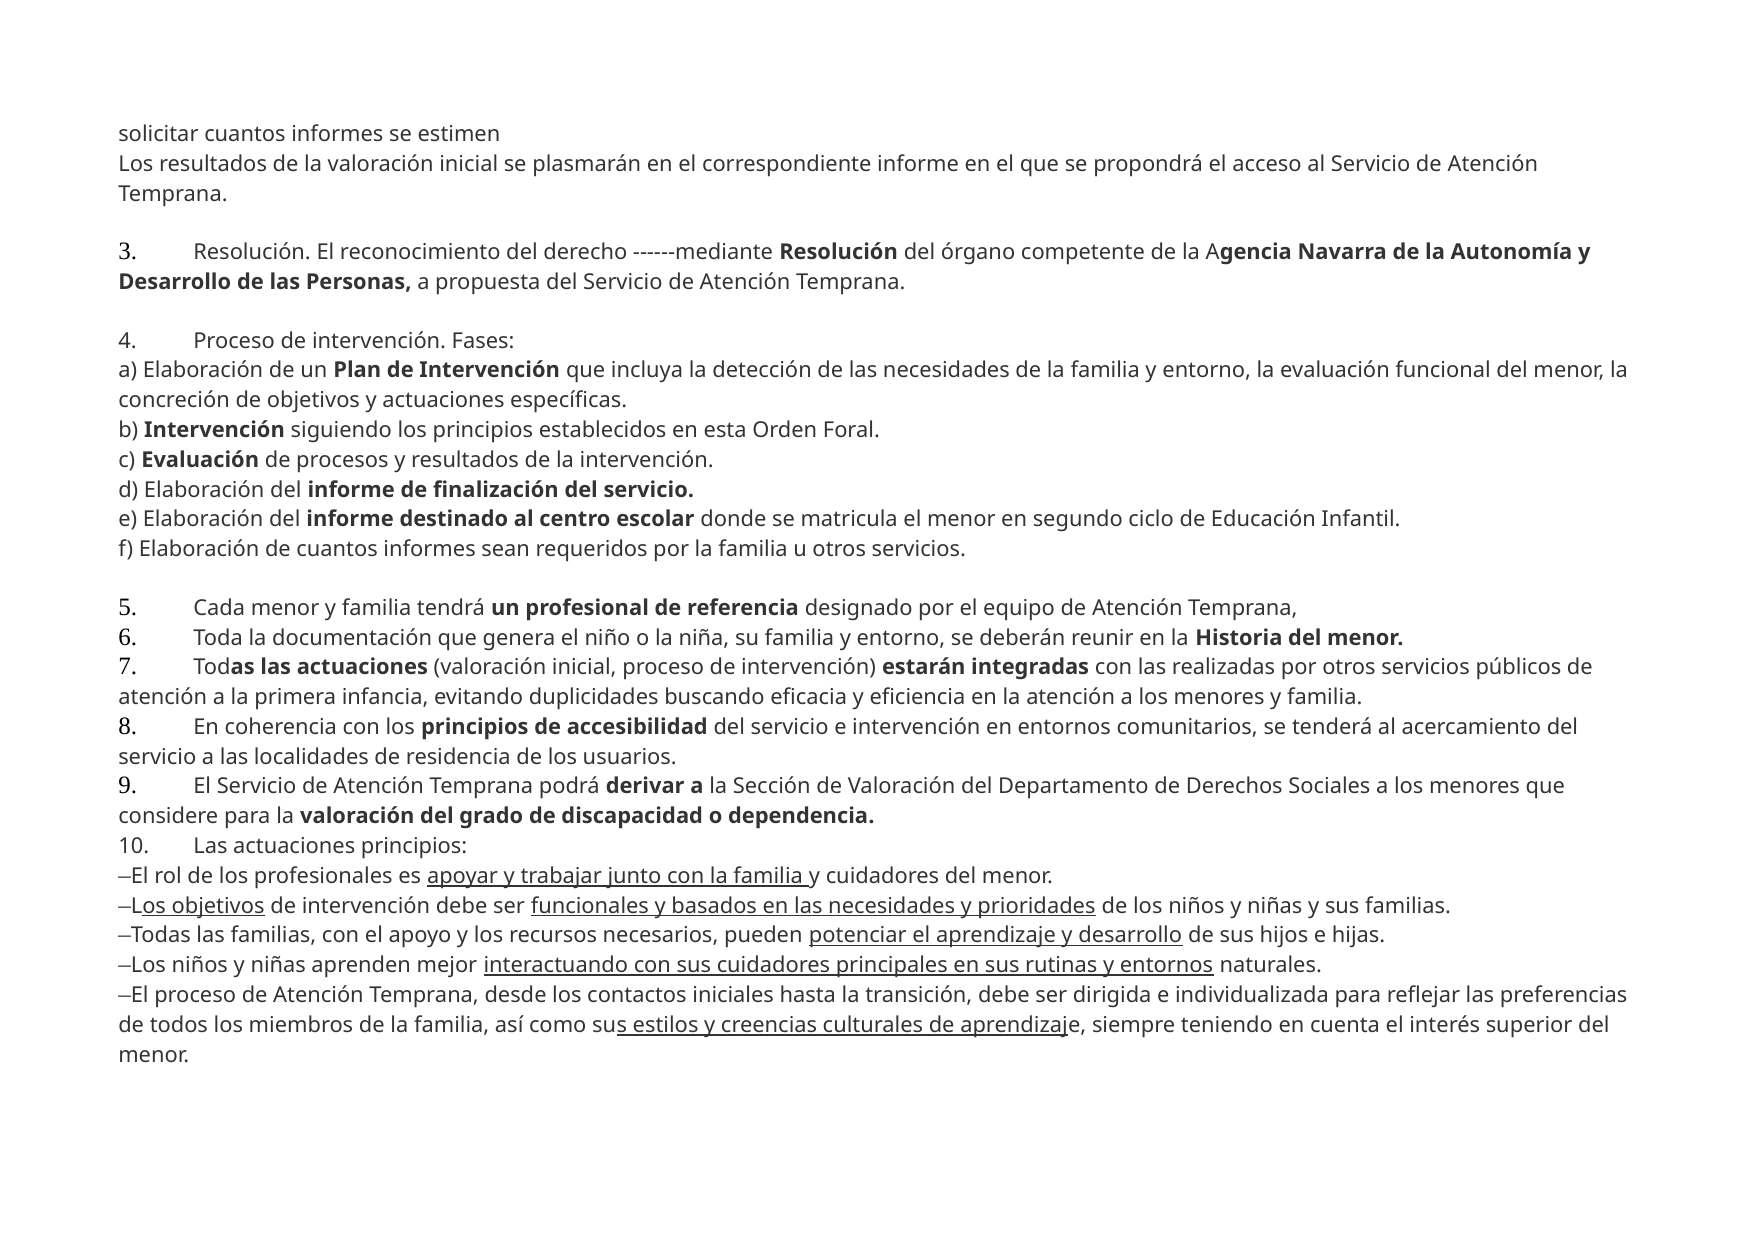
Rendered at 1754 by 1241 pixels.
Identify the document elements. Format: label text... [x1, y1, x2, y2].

text b) Intervención siguiendo los principios establecidos en esta Orden Foral. [118, 414, 1636, 444]
list Toda la documentación que genera el niño o la niña, su familia y entorno, se deberán reunir en la Historia del menor. [118, 621, 1636, 651]
list Todas las actuaciones (valoración inicial, proceso de intervención) estarán integradas con las realizadas por otros servicios públicos de atención a la primera infancia, evitando duplicidades buscando eficacia y eficiencia en la atención a los menores y familia. [118, 651, 1636, 711]
text –El rol de los profesionales es apoyar y trabajar junto con la familia y cuidadores del menor. [118, 860, 1636, 889]
text Los resultados de la valoración inicial se plasmarán en el correspondiente informe en el que se propondrá el acceso al Servicio de Atención Temprana. [118, 148, 1636, 207]
list En coherencia con los principios de accesibilidad del servicio e intervención en entornos comunitarios, se tenderá al acercamiento del servicio a las localidades de residencia de los usuarios. [118, 711, 1636, 770]
list El Servicio de Atención Temprana podrá derivar a la Sección de Valoración del Departamento de Derechos Sociales a los menores que considere para la valoración del grado de discapacidad o dependencia. [118, 770, 1636, 830]
text –Todas las familias, con el apoyo y los recursos necesarios, pueden potenciar el aprendizaje y desarrollo de sus hijos e hijas. [118, 919, 1636, 949]
list Las actuaciones principios: [118, 830, 1636, 860]
text –El proceso de Atención Temprana, desde los contactos iniciales hasta la transición, debe ser dirigida e individualizada para reflejar las preferencias de todos los miembros de la familia, así como sus estilos y creencias culturales de aprendizaje, siempre teniendo en cuenta el interés superior del menor. [118, 979, 1636, 1068]
list a) Elaboración de un Plan de Intervención que incluya la detección de las necesidades de la familia y entorno, la evaluación funcional del menor, la concreción de objetivos y actuaciones específicas. [118, 354, 1636, 414]
list Proceso de intervención. Fases: [118, 324, 1636, 354]
list Cada menor y familia tendrá un profesional de referencia designado por el equipo de Atención Temprana, [118, 592, 1636, 621]
text c) Evaluación de procesos y resultados de la intervención. [118, 444, 1636, 473]
text f) Elaboración de cuantos informes sean requeridos por la familia u otros servicios. [118, 533, 1636, 563]
text –Los niños y niñas aprenden mejor interactuando con sus cuidadores principales en sus rutinas y entornos naturales. [118, 949, 1636, 979]
text e) Elaboración del informe destinado al centro escolar donde se matricula el menor en segundo ciclo de Educación Infantil. [118, 503, 1636, 533]
text d) Elaboración del informe de finalización del servicio. [118, 473, 1636, 503]
list Resolución. El reconocimiento del derecho ------mediante Resolución del órgano competente de la Agencia Navarra de la Autonomía y Desarrollo de las Personas, a propuesta del Servicio de Atención Temprana. [118, 236, 1636, 296]
text solicitar cuantos informes se estimen [118, 118, 1636, 148]
text –Los objetivos de intervención debe ser funcionales y basados en las necesidades y prioridades de los niños y niñas y sus familias. [118, 889, 1636, 919]
